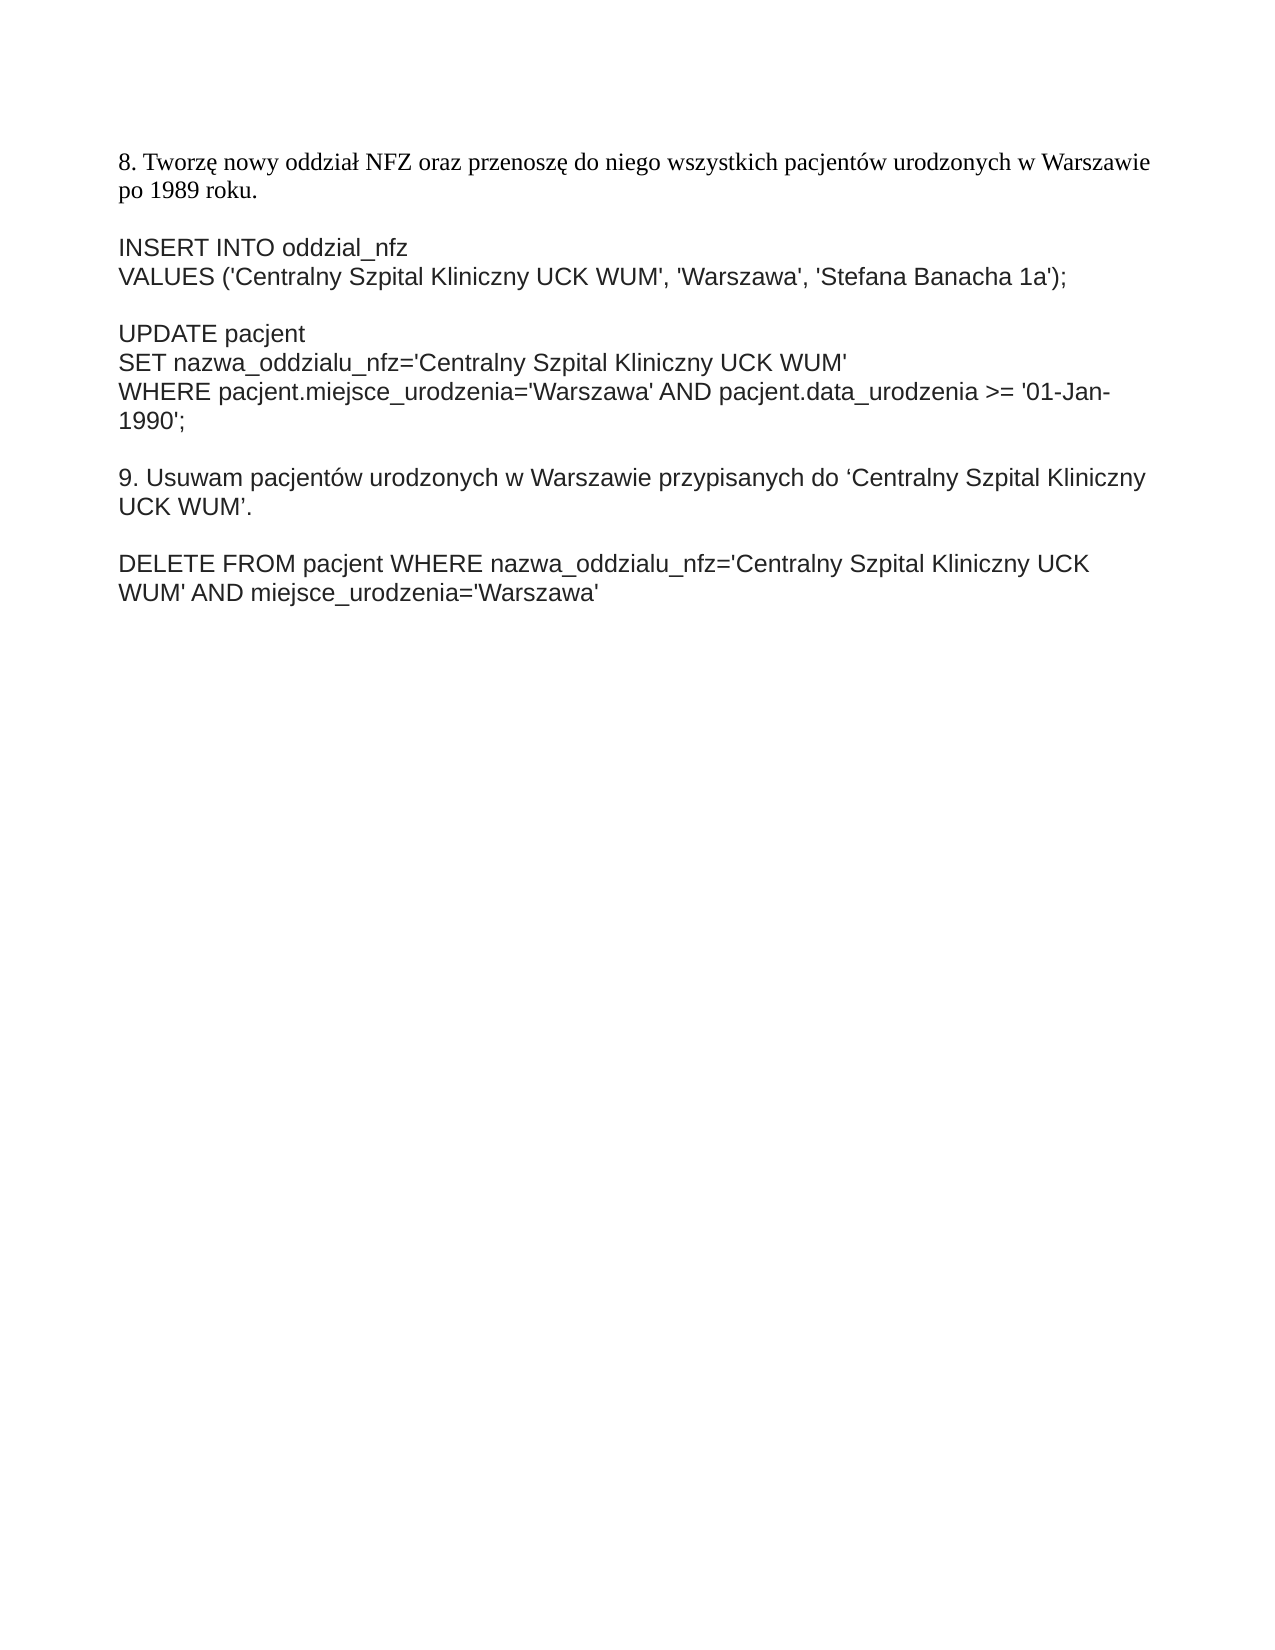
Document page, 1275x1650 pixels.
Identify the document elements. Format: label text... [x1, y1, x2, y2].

text SET nazwa_oddzialu_nfz='Centralny Szpital Kliniczny UCK WUM' [118, 348, 1157, 377]
text DELETE FROM pacjent WHERE nazwa_oddzialu_nfz='Centralny Szpital Kliniczny UCK WUM' AND miejsce_urodzenia='Warszawa' [118, 549, 1157, 607]
text WHERE pacjent.miejsce_urodzenia='Warszawa' AND pacjent.data_urodzenia >= '01-Jan-1990'; [118, 377, 1157, 434]
text INSERT INTO oddzial_nfz [118, 233, 1157, 262]
text VALUES ('Centralny Szpital Kliniczny UCK WUM', 'Warszawa', 'Stefana Banacha 1a'); [118, 262, 1157, 291]
text 8. Tworzę nowy oddział NFZ oraz przenoszę do niego wszystkich pacjentów urodzonych w Warszawie po 1989 roku. [118, 147, 1157, 204]
text UPDATE pacjent [118, 319, 1157, 348]
text 9. Usuwam pacjentów urodzonych w Warszawie przypisanych do ‘Centralny Szpital Kliniczny UCK WUM’. [118, 463, 1157, 521]
